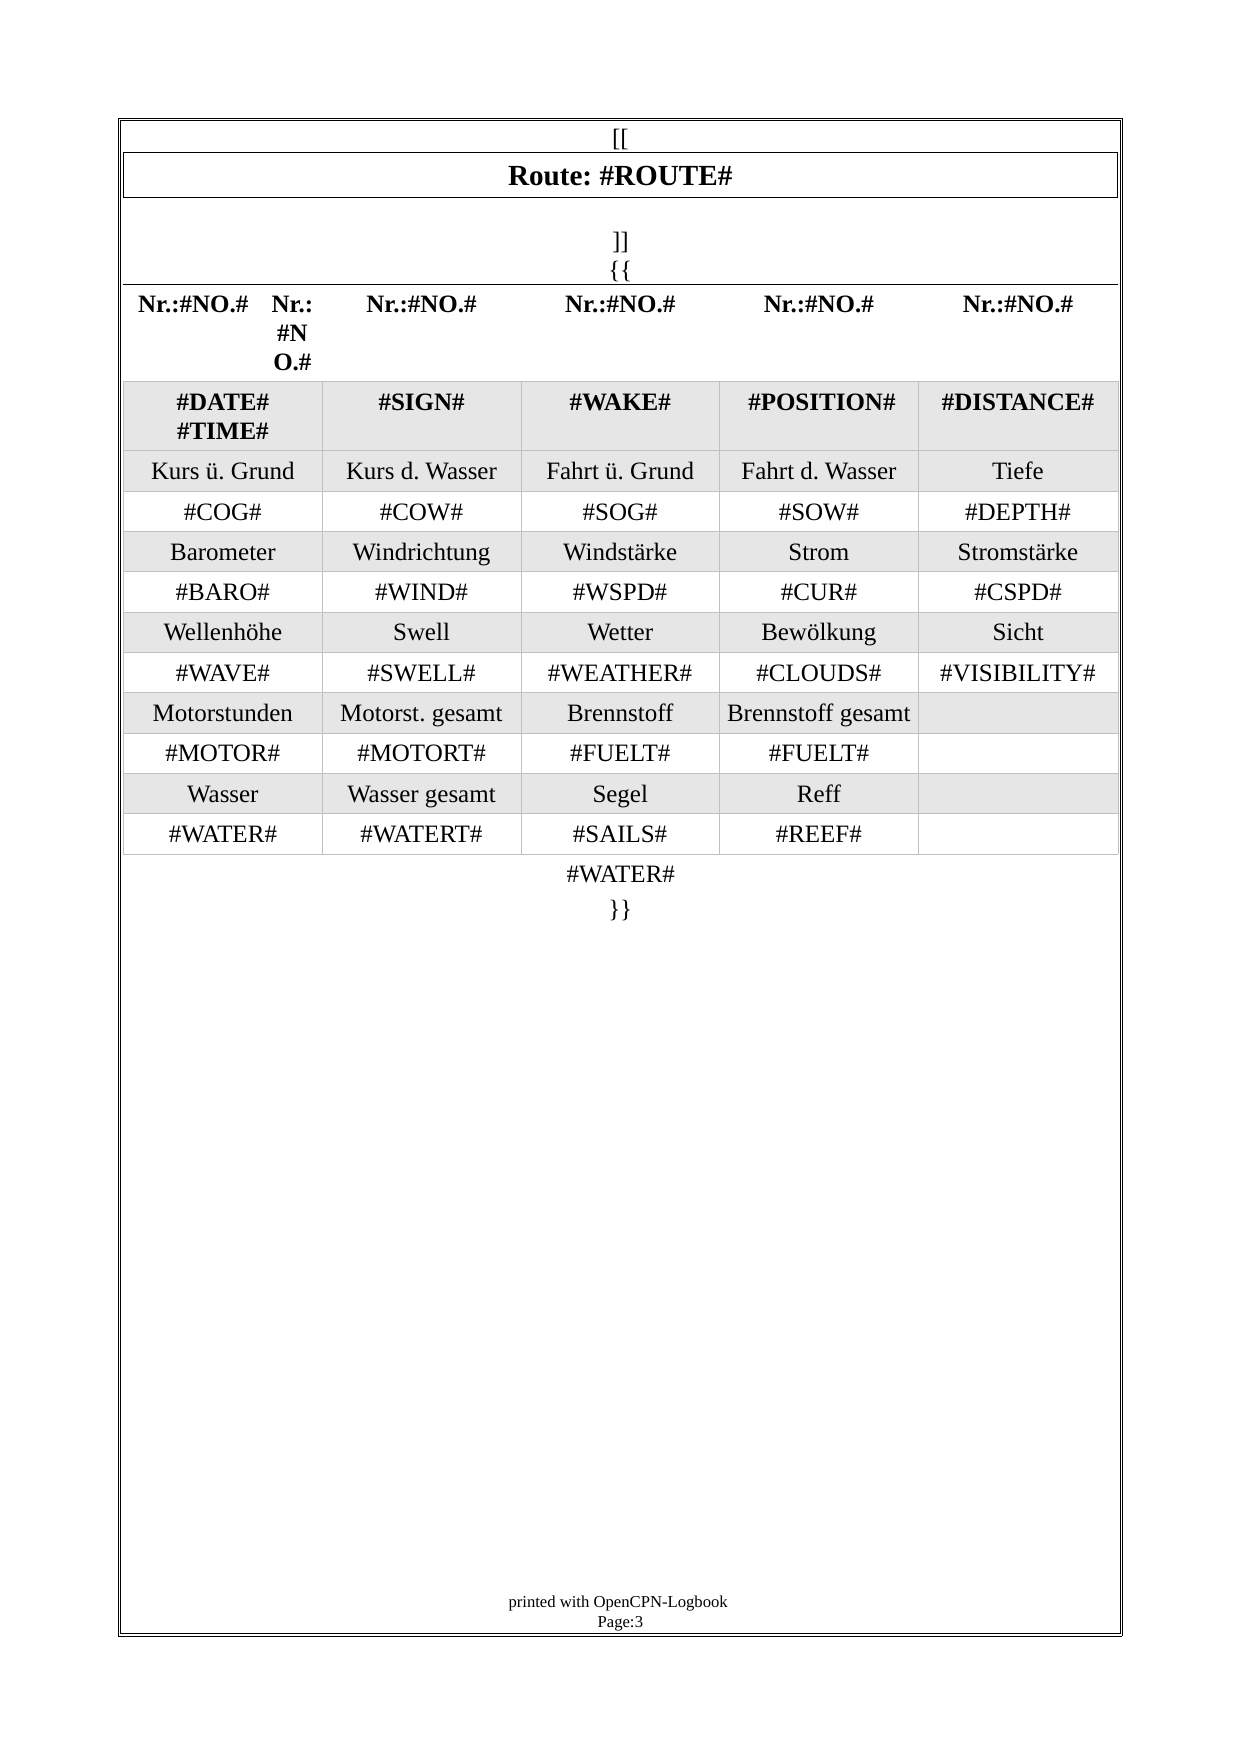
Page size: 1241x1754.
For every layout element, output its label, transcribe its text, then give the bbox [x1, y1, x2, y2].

table_header Nr.:#NO.# [123, 285, 262, 381]
table_cell #REEF# [720, 814, 918, 853]
table_cell Stromstärke [919, 532, 1118, 571]
table_cell [919, 734, 1118, 773]
table_cell #FUELT# [720, 734, 918, 773]
table_cell Kurs ü. Grund [124, 451, 322, 491]
table_cell #SOW# [720, 492, 918, 531]
table_cell #MOTORT# [323, 734, 521, 773]
table_cell #BARO# [124, 572, 322, 612]
table_cell Wasser [124, 774, 322, 813]
table_cell Brennstoff gesamt [720, 693, 918, 733]
table_cell Wetter [522, 613, 719, 652]
table_cell [919, 774, 1118, 813]
table_cell Motorstunden [124, 693, 322, 733]
table_cell Tiefe [919, 451, 1118, 491]
table_cell #WEATHER# [522, 653, 719, 692]
table_header Nr.:#NO.# [322, 285, 521, 381]
text [[ [123, 123, 1117, 152]
table_cell Windrichtung [323, 532, 521, 571]
table_cell #WAKE# [522, 382, 719, 450]
table_cell #DATE# #TIME# [124, 382, 322, 450]
table_cell Strom [720, 532, 918, 571]
table_cell #SAILS# [522, 814, 719, 853]
table_cell #VISIBILITY# [919, 653, 1118, 692]
table_cell #FUELT# [522, 734, 719, 773]
text }} [123, 894, 1117, 923]
table_cell #WAVE# [124, 653, 322, 692]
table_cell #SIGN# [323, 382, 521, 450]
table_cell #SOG# [522, 492, 719, 531]
table_cell Reff [720, 774, 918, 813]
table_cell Wasser gesamt [323, 774, 521, 813]
table_cell Segel [522, 774, 719, 813]
table_cell #WATER# [123, 855, 1118, 894]
table_cell Kurs d. Wasser [323, 451, 521, 491]
table_cell Fahrt ü. Grund [522, 451, 719, 491]
table_cell #COW# [323, 492, 521, 531]
table_cell #POSITION# [720, 382, 918, 450]
table_cell Barometer [124, 532, 322, 571]
table_cell #DISTANCE# [919, 382, 1118, 450]
table_cell [919, 693, 1118, 733]
table_cell Windstärke [522, 532, 719, 571]
table_cell Swell [323, 613, 521, 652]
table_cell #SWELL# [323, 653, 521, 692]
table_cell #WSPD# [522, 572, 719, 612]
table_cell Wellenhöhe [124, 613, 322, 652]
table_cell #DEPTH# [919, 492, 1118, 531]
table_cell #CLOUDS# [720, 653, 918, 692]
table_cell #WATERT# [323, 814, 521, 853]
table_header Nr.:#NO.# [719, 285, 918, 381]
table_cell #CSPD# [919, 572, 1118, 612]
table_cell [919, 814, 1118, 853]
table_cell Motorst. gesamt [323, 693, 521, 733]
table_cell Fahrt d. Wasser [720, 451, 918, 491]
table_header Nr.:#NO.# [263, 285, 322, 381]
table_cell Bewölkung [720, 613, 918, 652]
table_header Nr.:#NO.# [521, 285, 719, 381]
table_header Route: #ROUTE# [124, 153, 1117, 197]
table_cell #WATER# [124, 814, 322, 853]
table_cell Sicht [919, 613, 1118, 652]
table_cell #MOTOR# [124, 734, 322, 773]
table_cell #COG# [124, 492, 322, 531]
table_cell #WIND# [323, 572, 521, 612]
text {{ [123, 255, 1117, 283]
table_cell #CUR# [720, 572, 918, 612]
table_cell Brennstoff [522, 693, 719, 733]
table_header Nr.:#NO.# [918, 285, 1118, 381]
text ]] [123, 226, 1117, 255]
